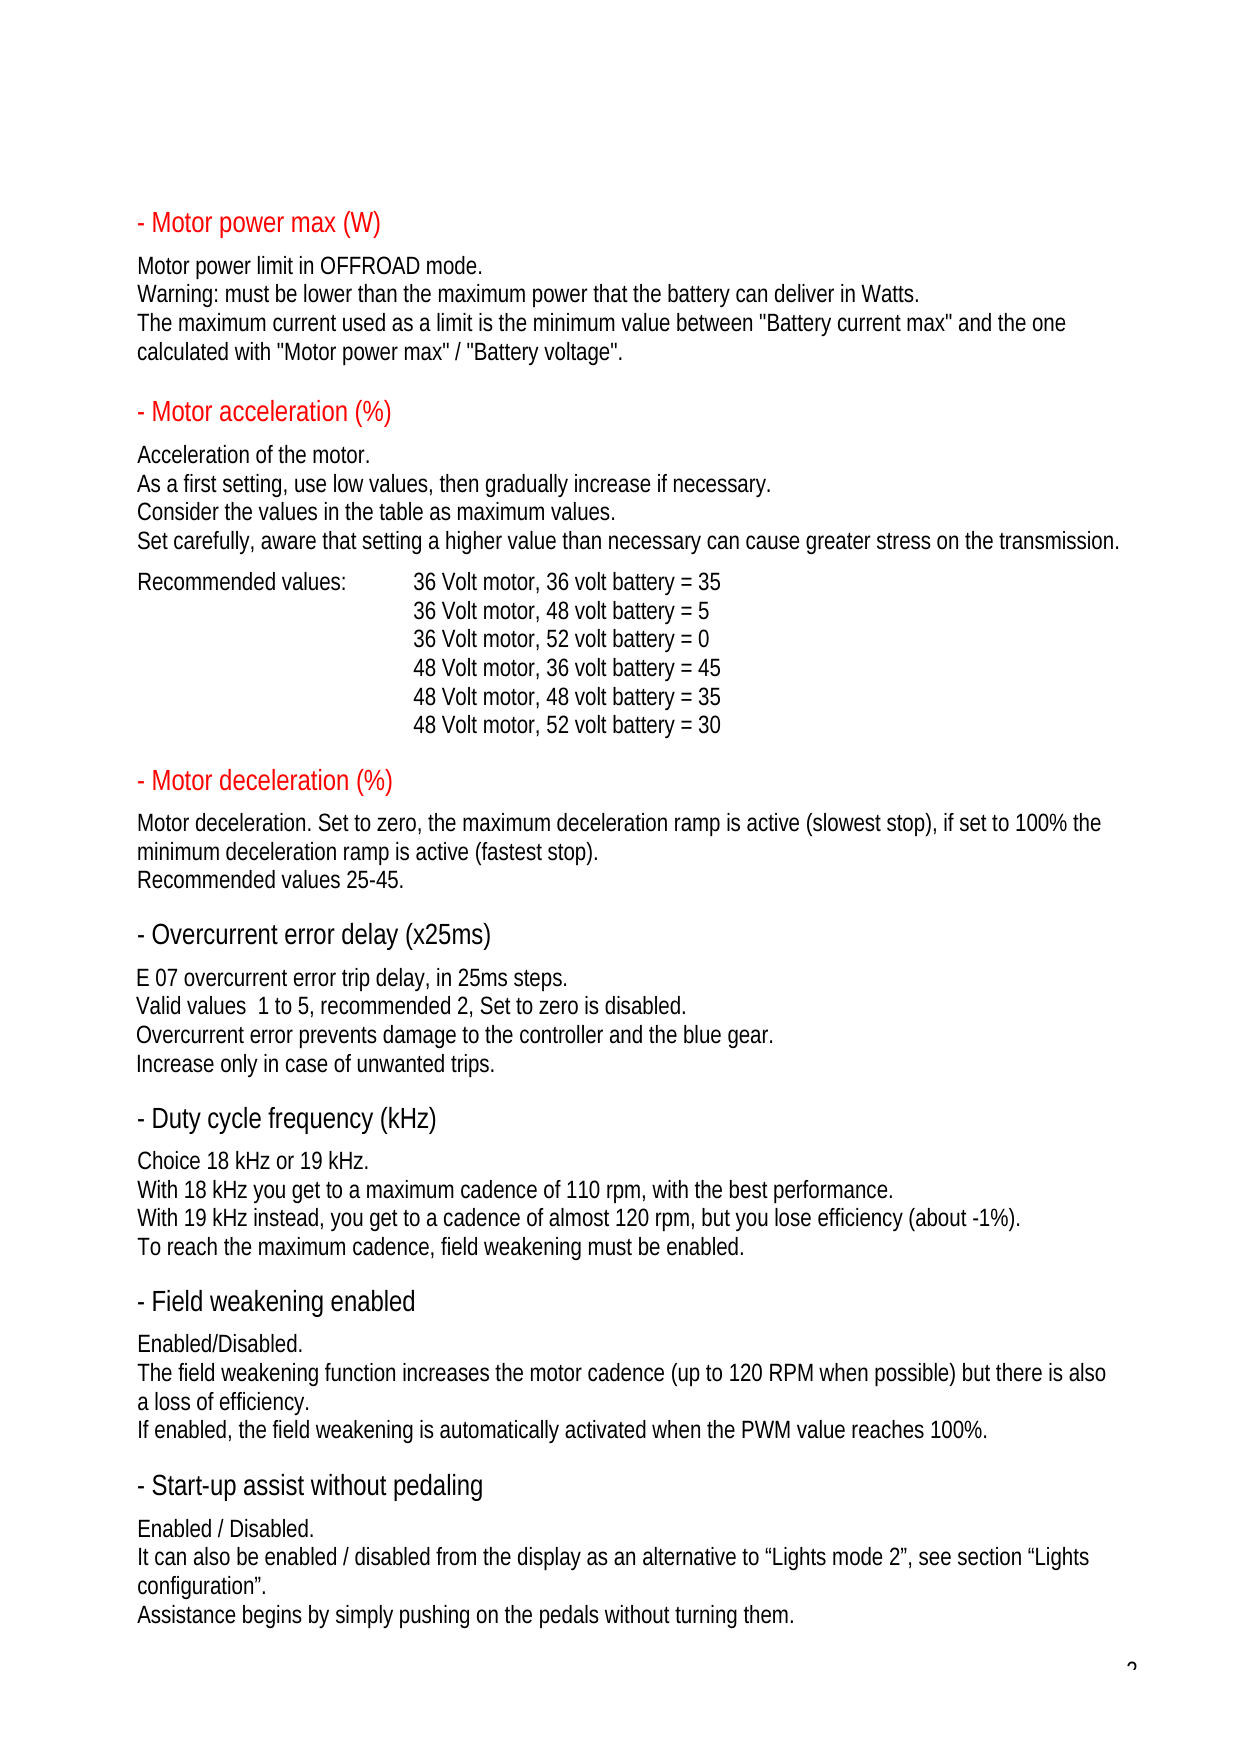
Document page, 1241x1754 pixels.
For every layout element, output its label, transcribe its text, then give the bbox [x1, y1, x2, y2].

text 48 Volt motor, 52 volt battery = 30 [137, 710, 1122, 739]
text Recommended values: 36 Volt motor, 36 volt battery = 35 [137, 567, 1122, 596]
text The maximum current used as a limit is the minimum value between "Battery current max" and the one calculated with "Motor power max" / "Battery voltage". [137, 308, 1122, 365]
text - Motor acceleration (%) [137, 394, 1122, 427]
text Set carefully, aware that setting a higher value than necessary can cause greater stress on the transmission. [137, 526, 1122, 554]
text 48 Volt motor, 48 volt battery = 35 [137, 682, 1122, 710]
text - Start-up assist without pedaling [137, 1468, 1122, 1501]
text Motor deceleration. Set to zero, the maximum deceleration ramp is active (slowest stop), if set to 100% the minimum deceleration ramp is active (fastest stop). [137, 808, 1122, 865]
text Enabled / Disabled. [137, 1514, 1122, 1542]
text The field weakening function increases the motor cadence (up to 120 RPM when possible) but there is also a loss of efficiency. [137, 1358, 1122, 1415]
text As a first setting, use low values, then gradually increase if necessary. [137, 469, 1122, 497]
text - Motor power max (W) [137, 205, 1122, 238]
text 36 Volt motor, 48 volt battery = 5 [137, 596, 1122, 624]
text Enabled/Disabled. [137, 1329, 1122, 1358]
text Consider the values in the table as maximum values. [137, 497, 1122, 526]
text Increase only in case of unwanted trips. [136, 1048, 1122, 1077]
text 48 Volt motor, 36 volt battery = 45 [137, 653, 1122, 682]
text To reach the maximum cadence, field weakening must be enabled. [137, 1232, 1122, 1261]
text Acceleration of the motor. [137, 440, 1122, 469]
text - Motor deceleration (%) [137, 763, 1122, 796]
text Recommended values 25-45. [137, 865, 1122, 894]
text E 07 overcurrent error trip delay, in 25ms steps. [136, 963, 1122, 991]
text If enabled, the field weakening is automatically activated when the PWM value reaches 100%. [137, 1415, 1122, 1444]
text - Overcurrent error delay (x25ms) [137, 917, 1122, 951]
text Choice 18 kHz or 19 kHz. [137, 1146, 1122, 1175]
text With 18 kHz you get to a maximum cadence of 110 rpm, with the best performance. [137, 1175, 1122, 1203]
text Assistance begins by simply pushing on the pedals without turning them. [137, 1599, 1122, 1628]
text Motor power limit in OFFROAD mode. Warning: must be lower than the maximum power that the battery can deliver in Watts. [137, 251, 1122, 308]
text 36 Volt motor, 52 volt battery = 0 [137, 624, 1122, 653]
text It can also be enabled / disabled from the display as an alternative to “Lights mode 2”, see section “Lights configuration”. [137, 1542, 1122, 1599]
text Valid values ​ 1 to 5, recommended 2, Set to zero is disabled. [136, 991, 1122, 1020]
text Overcurrent error prevents damage to the controller and the blue gear. [136, 1020, 1122, 1048]
text - Field weakening enabled [137, 1284, 1122, 1318]
text With 19 kHz instead, you get to a cadence of almost 120 rpm, but you lose efficiency (about -1%). [137, 1203, 1122, 1232]
text - Duty cycle frequency (kHz) [137, 1101, 1122, 1134]
